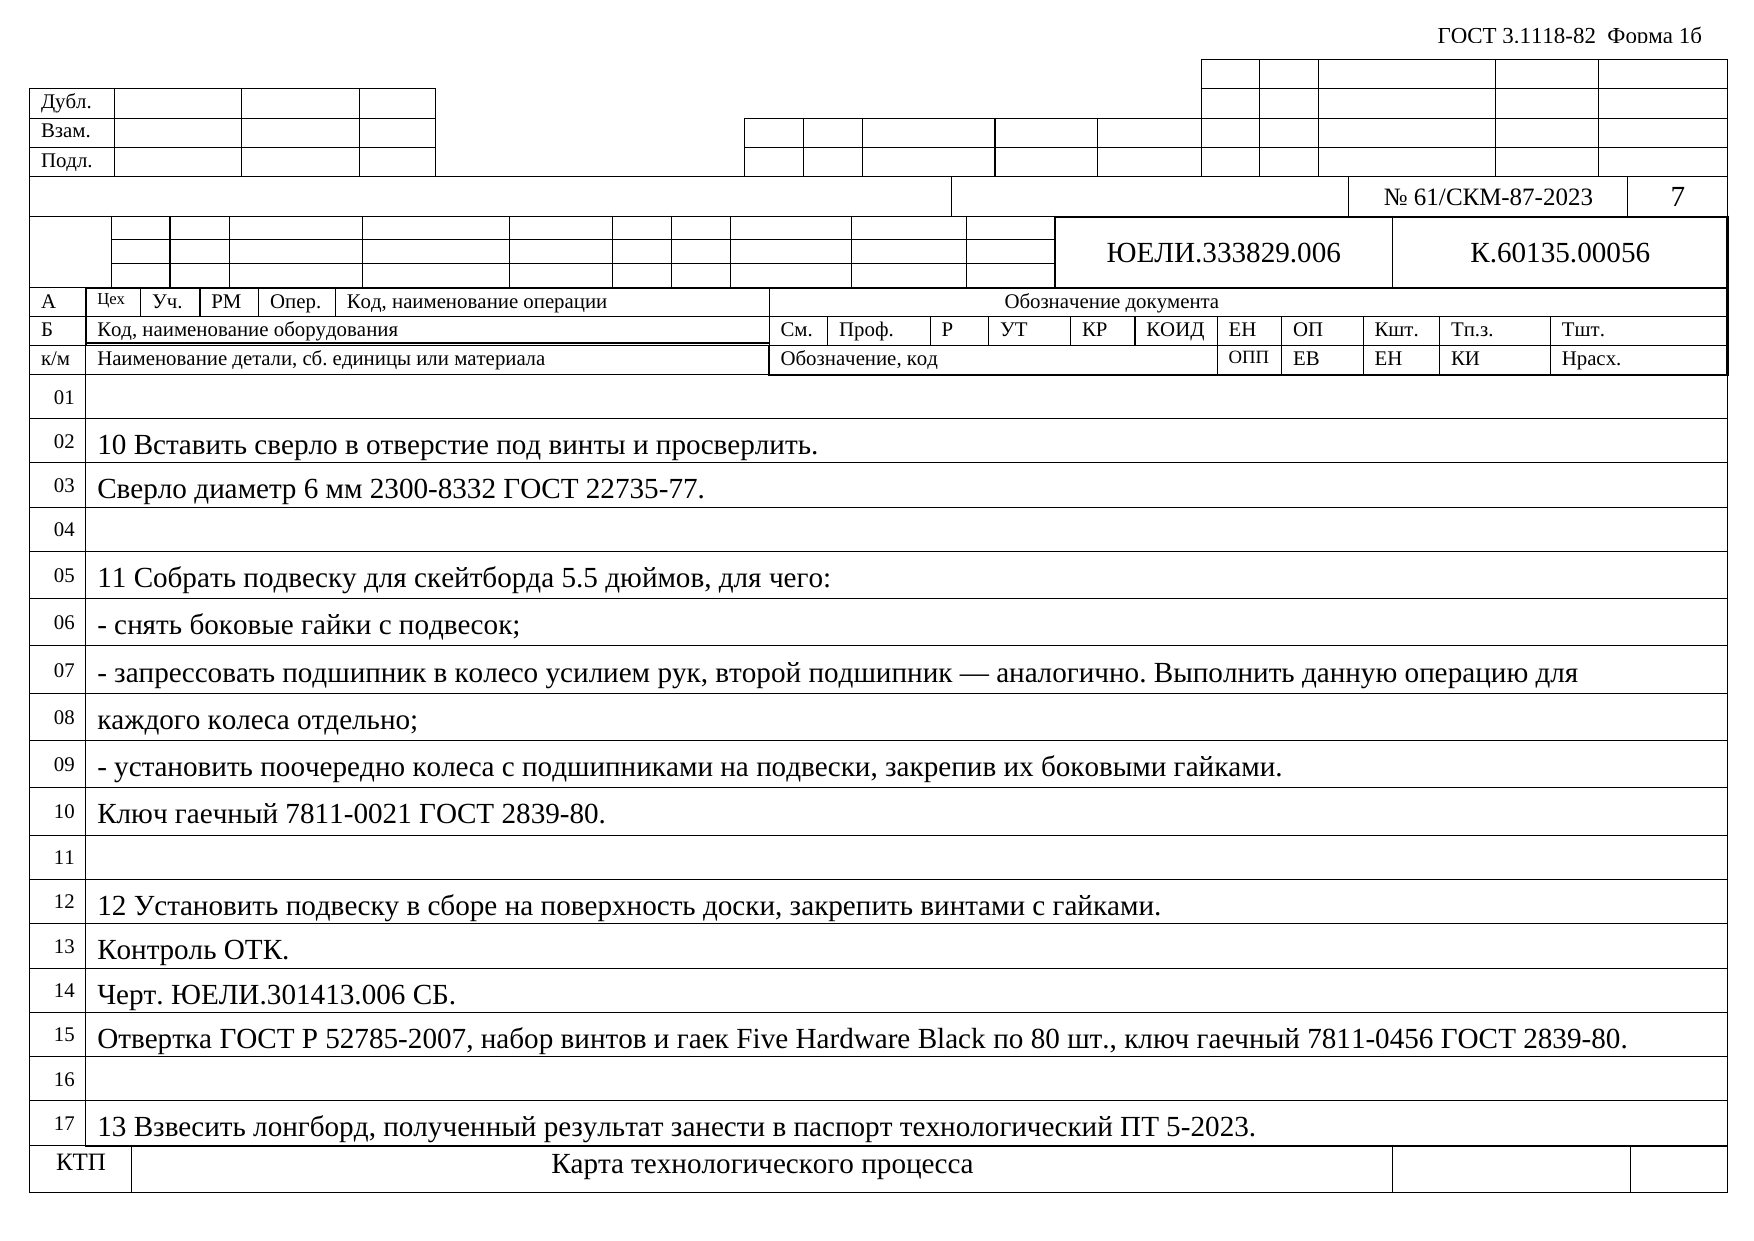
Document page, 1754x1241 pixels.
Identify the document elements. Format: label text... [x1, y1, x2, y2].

table_cell [360, 89, 435, 117]
table_cell [967, 217, 1054, 239]
table_cell [86, 375, 1727, 418]
table_cell [996, 148, 1097, 176]
table_cell [852, 217, 966, 239]
table_cell [1202, 119, 1259, 147]
table_cell 13 Взвесить лонгборд, полученный результат занести в паспорт технологический ПТ 5-2023. [86, 1101, 1727, 1144]
table_cell 02 [30, 419, 85, 462]
table_cell Ключ гаечный 7811-0021 ГОСТ 2839-80. [86, 788, 1727, 834]
table_cell [1319, 89, 1495, 117]
table_cell [967, 264, 1054, 287]
table_cell КР [1071, 317, 1134, 344]
table_header [1599, 60, 1727, 88]
table_cell [86, 508, 1727, 551]
table_cell [967, 240, 1054, 263]
table_cell ОП [1282, 317, 1363, 344]
table_cell [1202, 148, 1259, 176]
table_cell каждого колеса отдельно; [86, 694, 1727, 740]
table_cell - снять боковые гайки с подвесок; [86, 599, 1727, 645]
table_cell Уч. [141, 289, 199, 316]
table_cell [112, 264, 169, 287]
table_cell Подл. [30, 148, 114, 176]
table_cell [112, 240, 169, 263]
table_cell 04 [30, 508, 85, 551]
table_cell Наименование детали, сб. единицы или материала [86, 346, 768, 374]
table_cell [672, 240, 730, 263]
table_cell [1098, 148, 1201, 176]
table_cell РМ [201, 289, 258, 316]
table_cell [30, 177, 951, 216]
table_cell [1319, 148, 1495, 176]
table_cell 11 Собрать подвеску для скейтборда 5.5 дюймов, для чего: [86, 552, 1727, 598]
table_cell 15 [30, 1013, 85, 1056]
table_cell [1496, 89, 1598, 117]
table_cell [436, 118, 744, 176]
table_header [1319, 60, 1495, 88]
table_cell 13 [30, 924, 85, 967]
table_cell [112, 217, 169, 239]
table_cell 12 Установить подвеску в сборе на поверхность доски, закрепить винтами с гайками. [86, 880, 1727, 923]
table_cell 03 [30, 463, 85, 507]
table_cell [672, 217, 730, 239]
table_header [1202, 60, 1259, 88]
table_cell КОИД [1136, 317, 1217, 344]
table_cell [745, 148, 803, 176]
table_cell Контроль ОТК. [86, 924, 1727, 967]
table_cell [510, 217, 612, 239]
table_cell УТ [989, 317, 1070, 344]
table_cell [363, 240, 509, 263]
table_cell [863, 148, 994, 176]
table_header [1260, 60, 1318, 88]
table_cell Тшт. [1551, 317, 1726, 344]
table_cell [731, 240, 851, 263]
table_cell [510, 240, 612, 263]
table_cell К.60135.00056 [1393, 218, 1726, 287]
table_cell 12 [30, 880, 85, 923]
table_cell 14 [30, 969, 85, 1012]
table_cell 10 Вставить сверло в отверстие под винты и просверлить. [86, 419, 1727, 462]
table_cell [30, 217, 111, 287]
table_cell [171, 217, 229, 239]
table_cell Нрасх. [1551, 346, 1726, 374]
table_cell [731, 264, 851, 287]
table_cell [745, 119, 803, 147]
table_header [1496, 60, 1598, 88]
table_cell [804, 119, 862, 147]
table_cell - установить поочередно колеса с подшипниками на подвески, закрепив их боковыми гайками. [86, 741, 1727, 787]
table_cell [852, 264, 966, 287]
table_cell [863, 119, 994, 147]
table_cell [1496, 119, 1598, 147]
table_cell [1260, 89, 1318, 117]
table_cell [360, 119, 435, 147]
table_cell КИ [1440, 346, 1550, 374]
table_cell 07 [30, 646, 85, 693]
table_cell Опер. [259, 289, 335, 316]
table_cell [171, 264, 229, 287]
table_cell [613, 240, 671, 263]
table_cell Р [931, 317, 988, 344]
table_cell [1599, 119, 1727, 147]
table_cell [230, 264, 362, 287]
table_header [30, 59, 1201, 88]
table_cell - запрессовать подшипник в колесо усилием рук, второй подшипник — аналогично. Выполнить данную операцию для [86, 646, 1727, 693]
table_cell ЮЕЛИ.333829.006 [1056, 218, 1392, 287]
table_cell к/м [30, 346, 85, 374]
table_cell 7 [1628, 177, 1727, 216]
table_cell [86, 1057, 1727, 1100]
table_cell [804, 148, 862, 176]
table_cell [1098, 119, 1201, 147]
table_cell [672, 264, 730, 287]
table_cell Код, наименование операции [336, 289, 769, 316]
table_cell [242, 119, 359, 147]
table_cell [363, 217, 509, 239]
table_cell [1393, 1147, 1630, 1192]
table_cell Кшт. [1364, 317, 1439, 344]
table_cell 11 [30, 836, 85, 879]
table_cell [510, 264, 612, 287]
table_cell [731, 217, 851, 239]
table_cell Тп.з. [1440, 317, 1550, 344]
table_cell ОПП [1218, 346, 1281, 374]
table_cell 06 [30, 599, 85, 645]
table_cell Код, наименование оборудования [87, 317, 769, 342]
table_cell [115, 148, 241, 176]
table_cell № 61/СКМ-87-2023 [1349, 177, 1627, 216]
table_cell [171, 240, 229, 263]
table_cell 01 [30, 375, 85, 418]
table_cell Черт. ЮЕЛИ.301413.006 СБ. [86, 969, 1727, 1012]
table_cell [242, 89, 359, 117]
table_cell [1319, 119, 1495, 147]
table_cell [684, 88, 1201, 117]
table_cell Отвертка ГОСТ Р 52785-2007, набор винтов и гаек Five Hardware Black по 80 шт., ключ гаечный 7811-0456 ГОСТ 2839-80. [86, 1013, 1727, 1056]
table_cell [242, 148, 359, 176]
table_cell ЕН [1218, 317, 1281, 344]
table_cell Взам. [30, 119, 114, 147]
table_cell 17 [30, 1101, 85, 1144]
table_cell [1599, 148, 1727, 176]
table_cell 08 [30, 694, 85, 740]
table_cell Обозначение, код [770, 346, 1217, 374]
table_cell [363, 264, 509, 287]
table_cell 09 [30, 741, 85, 787]
table_cell [230, 240, 362, 263]
table_cell КТП [30, 1146, 131, 1192]
table_cell См.. [770, 317, 827, 344]
table_cell [115, 119, 241, 147]
table_cell [613, 264, 671, 287]
table_cell [996, 119, 1097, 147]
table_cell [115, 89, 241, 117]
table_cell Дубл. [30, 89, 114, 117]
table_cell Сверло диаметр 6 мм 2300-8332 ГОСТ 22735-77. [86, 463, 1727, 507]
table_cell [1202, 89, 1259, 117]
table_cell [1260, 148, 1318, 176]
table_cell [360, 148, 435, 176]
table_cell А [30, 288, 85, 316]
table_cell 05 [30, 552, 85, 598]
table_cell [1260, 119, 1318, 147]
table_cell Проф. [828, 317, 930, 344]
table_cell [613, 217, 671, 239]
table_cell [1599, 89, 1727, 117]
table_cell 10 [30, 788, 85, 834]
table_cell [1496, 148, 1598, 176]
table_cell [436, 88, 684, 117]
table_cell ЕВ [1282, 346, 1363, 374]
table_cell Цех [87, 289, 140, 316]
table_cell [86, 836, 1727, 879]
table_cell Обозначение документа [770, 289, 1726, 316]
table_cell [952, 177, 1348, 216]
table_cell [1631, 1147, 1727, 1192]
table_cell 16 [30, 1057, 85, 1100]
table_cell Б [30, 317, 85, 344]
table_cell Карта технологического процесса [132, 1147, 1392, 1192]
table_cell ЕН [1364, 346, 1439, 374]
table_cell [852, 240, 966, 263]
table_cell [230, 217, 362, 239]
